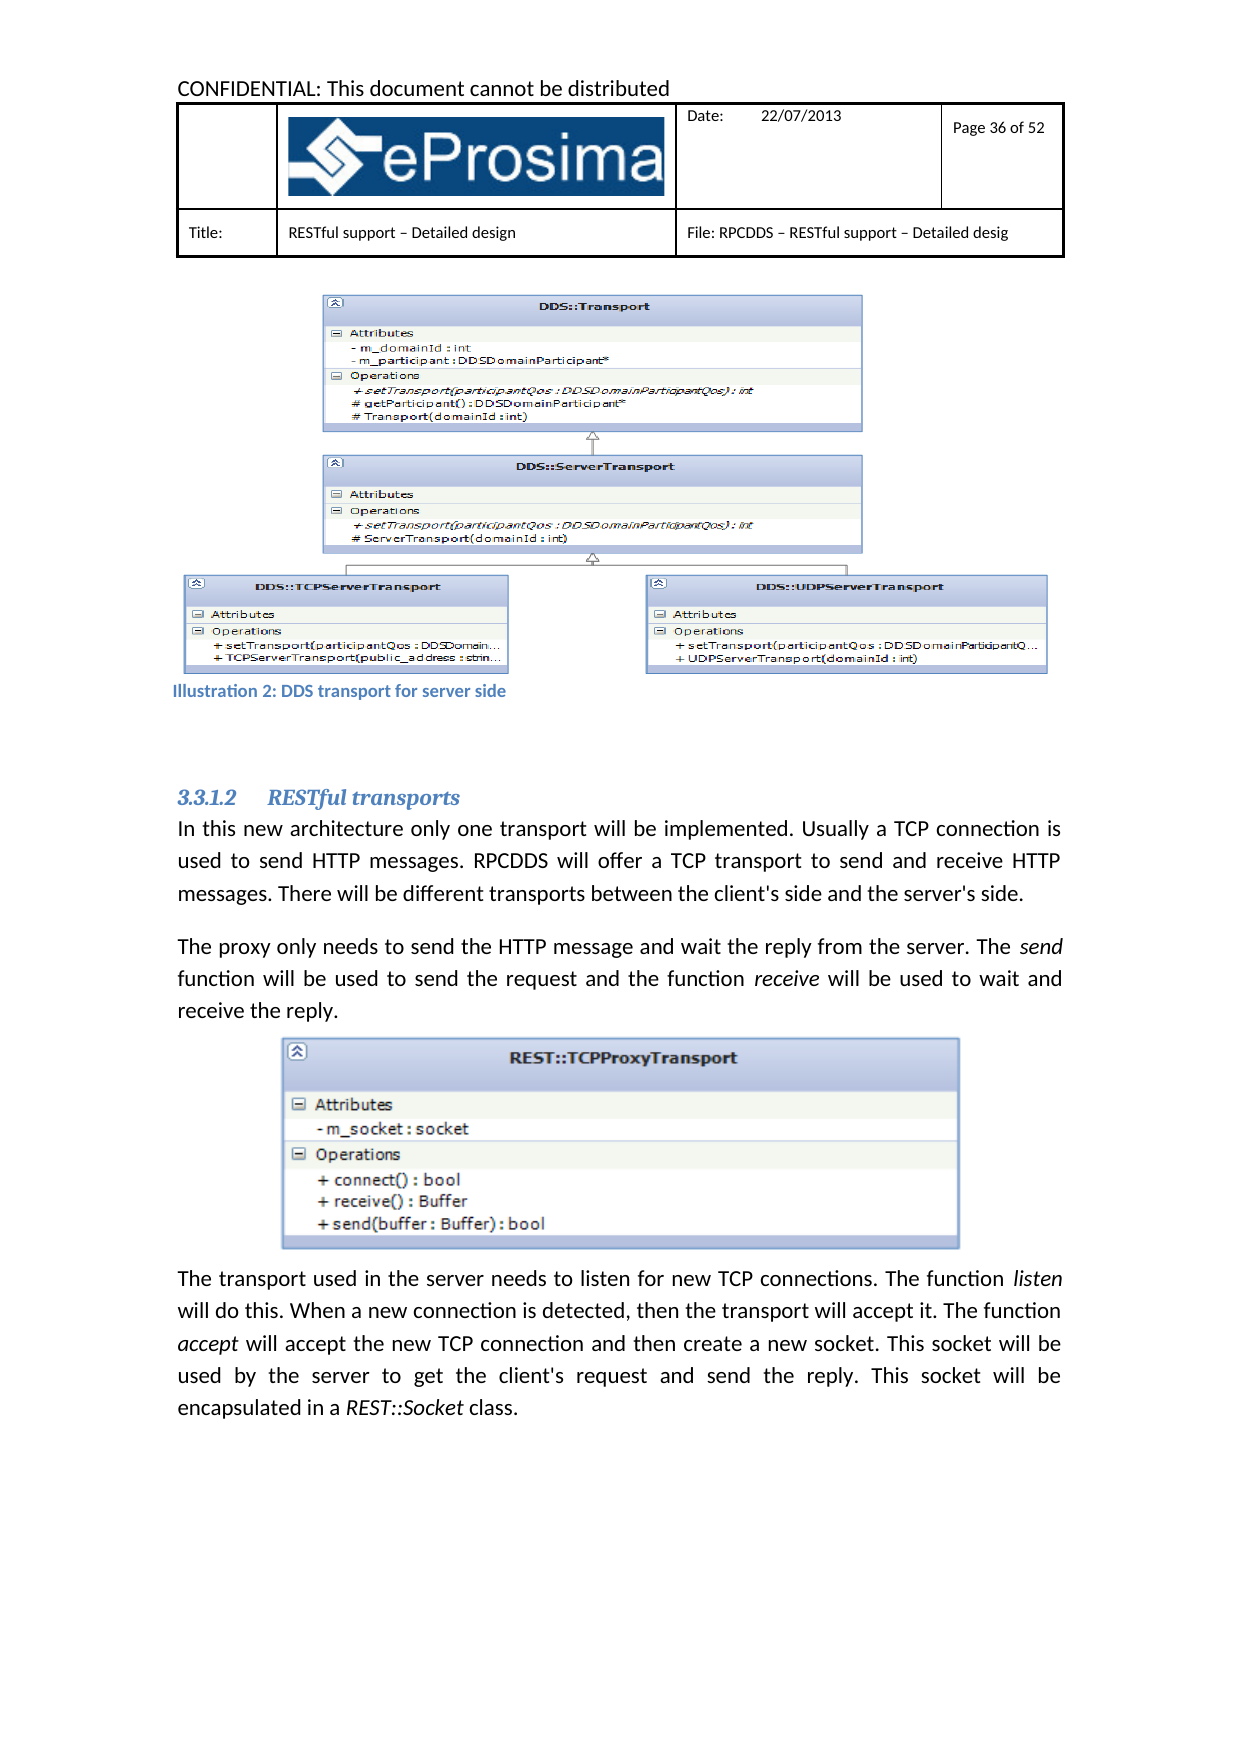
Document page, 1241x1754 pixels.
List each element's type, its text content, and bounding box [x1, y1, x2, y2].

subtitle RESTful transports [177, 784, 1063, 811]
picture [288, 117, 665, 196]
text Illustration 2: DDS transport for server side [172, 680, 1058, 702]
picture [267, 1024, 973, 1261]
text The proxy only needs to send the HTTP message and wait the reply from the server. The send function will be used to send the request and the function receive will be used to wait and receive the reply. [177, 932, 1063, 1024]
picture [172, 286, 1059, 680]
text In this new architecture only one transport will be implemented. Usually a TCP connection is used to send HTTP messages. RPCDDS will offer a TCP transport to send and receive HTTP messages. There will be different transports between the client's side and the server's side. [177, 814, 1063, 907]
text The transport used in the server needs to listen for new TCP connections. The function listen will do this. When a new connection is detected, then the transport will accept it. The function accept will accept the new TCP connection and then create a new socket. This socket will be used by the server to get the client's request and send the reply. This socket will be encapsulated in a REST::Socket class. [177, 1049, 1063, 1421]
